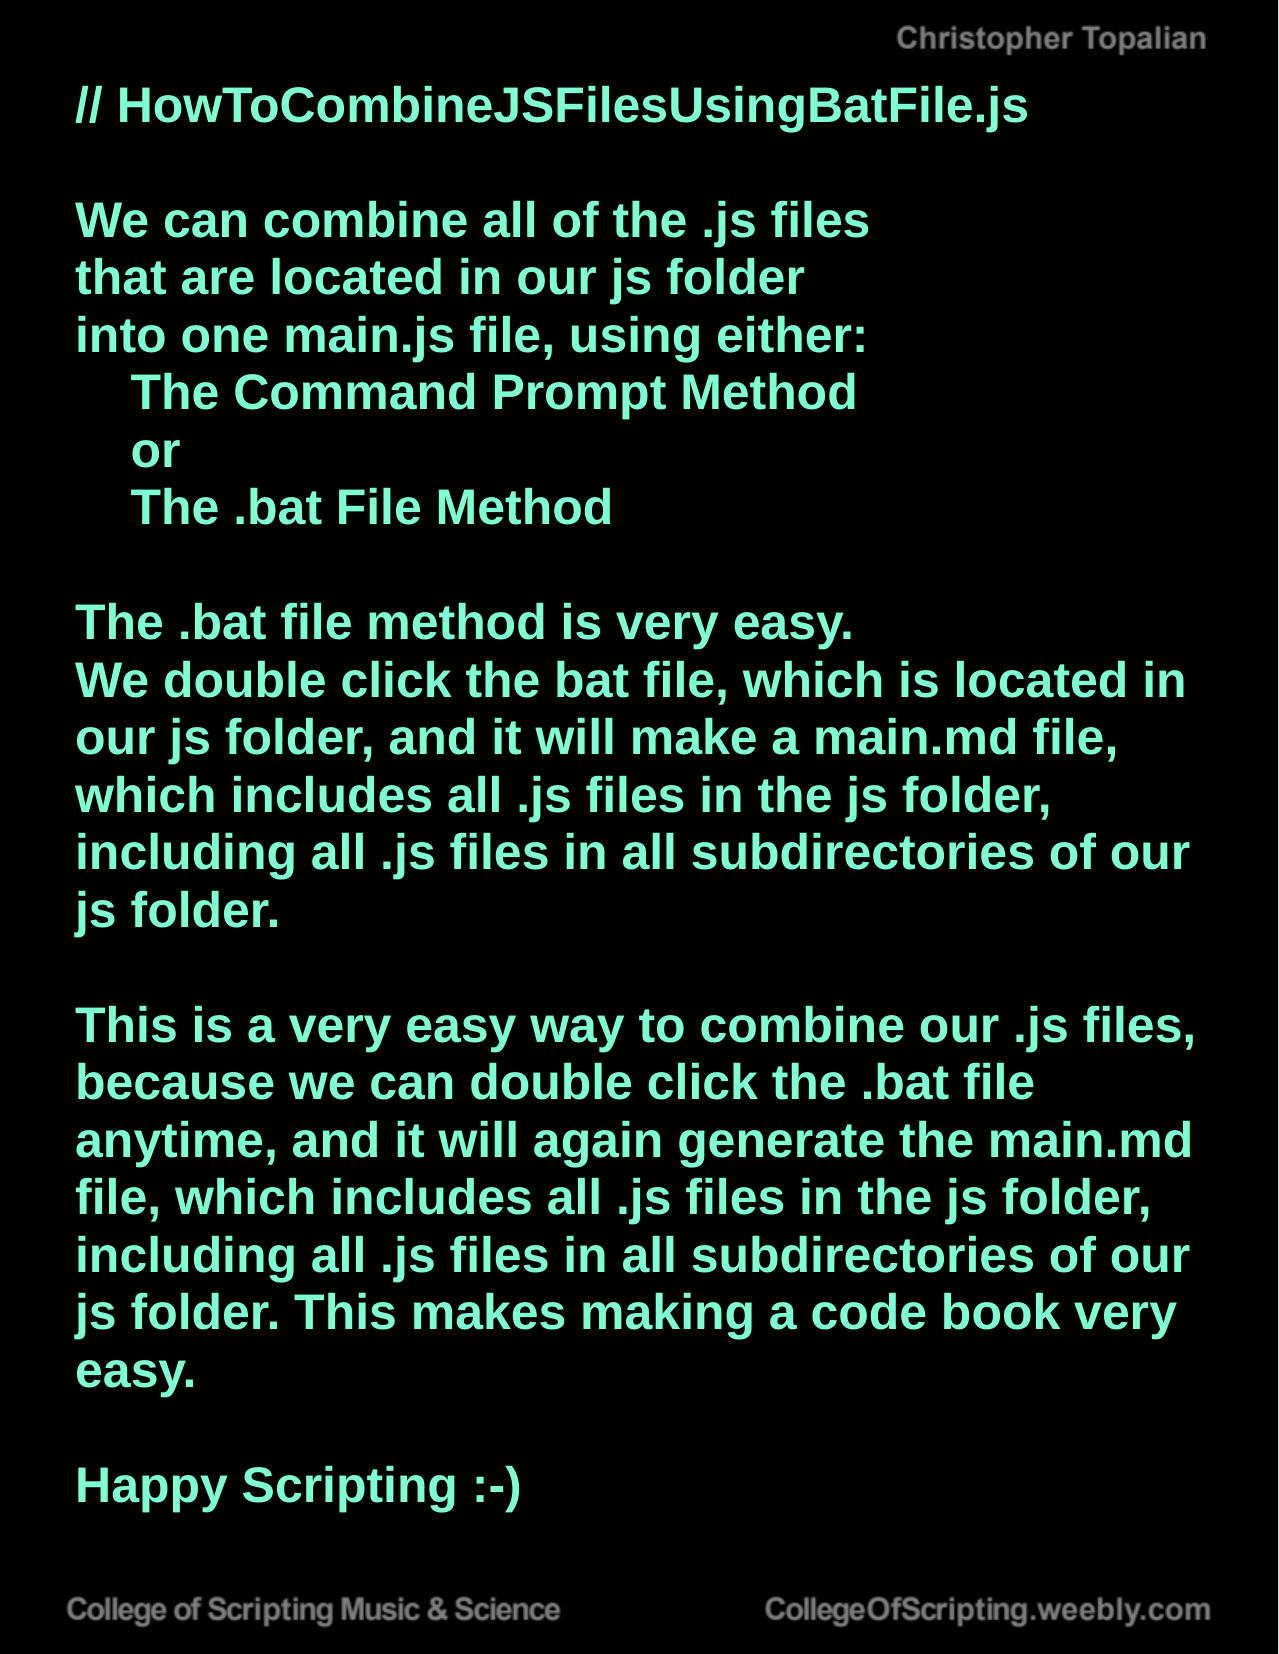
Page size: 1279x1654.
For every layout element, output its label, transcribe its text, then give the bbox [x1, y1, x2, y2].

text into one main.js file, using either: [75, 305, 1203, 362]
text Happy Scripting :-) [75, 1455, 1203, 1512]
text The .bat file method is very easy. [75, 592, 1203, 650]
text // HowToCombineJSFilesUsingBatFile.js [75, 75, 1203, 132]
text that are located in our js folder [75, 247, 1203, 305]
text We double click the bat file, which is located in our js folder, and it will make a main.md file, which includes all .js files in the js folder, including all .js files in all subdirectories of our js folder. [75, 650, 1203, 937]
text The .bat File Method [75, 477, 1203, 535]
text The Command Prompt Method [75, 362, 1203, 420]
text We can combine all of the .js files [75, 190, 1203, 247]
text This is a very easy way to combine our .js files, because we can double click the .bat file anytime, and it will again generate the main.md file, which includes all .js files in the js folder, including all .js files in all subdirectories of our js folder. This makes making a code book very easy. [75, 995, 1203, 1397]
text or [75, 420, 1203, 477]
